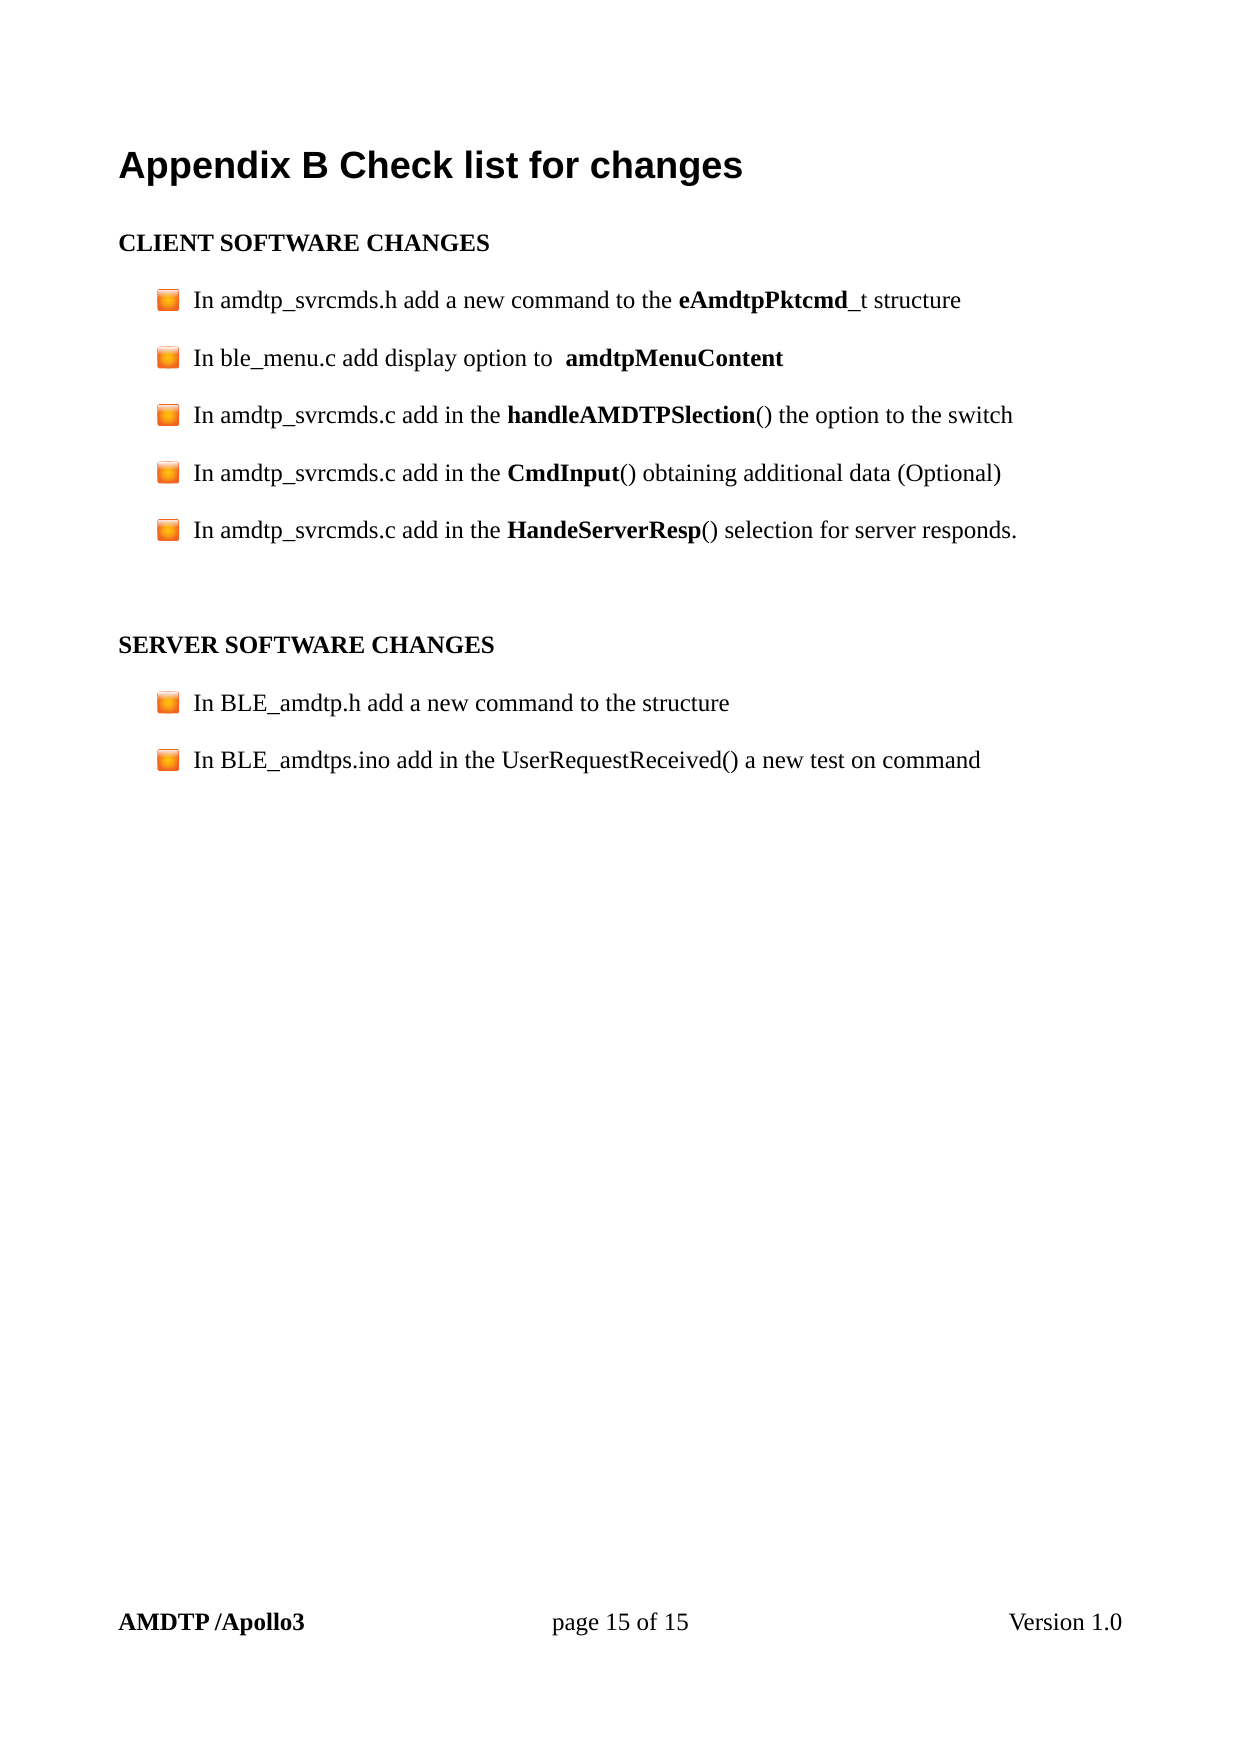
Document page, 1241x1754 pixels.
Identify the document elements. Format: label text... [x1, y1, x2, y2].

text CLIENT SOFTWARE CHANGES [118, 228, 1122, 257]
list In amdtp_svrcmds.h add a new command to the eAmdtpPktcmd_t structure [156, 286, 1122, 314]
list In amdtp_svrcmds.c add in the CmdInput() obtaining additional data (Optional) [156, 458, 1122, 487]
subtitle Appendix B Check list for changes [118, 143, 1122, 187]
list In BLE_amdtp.h add a new command to the structure [156, 688, 1122, 717]
text SERVER SOFTWARE CHANGES [118, 631, 1122, 659]
list In amdtp_svrcmds.c add in the HandeServerResp() selection for server responds. [156, 516, 1122, 544]
list In ble_menu.c add display option to amdtpMenuContent [156, 343, 1122, 372]
list In BLE_amdtps.ino add in the UserRequestReceived() a new test on command [156, 746, 1122, 774]
list In amdtp_svrcmds.c add in the handleAMDTPSlection() the option to the switch [156, 401, 1122, 429]
